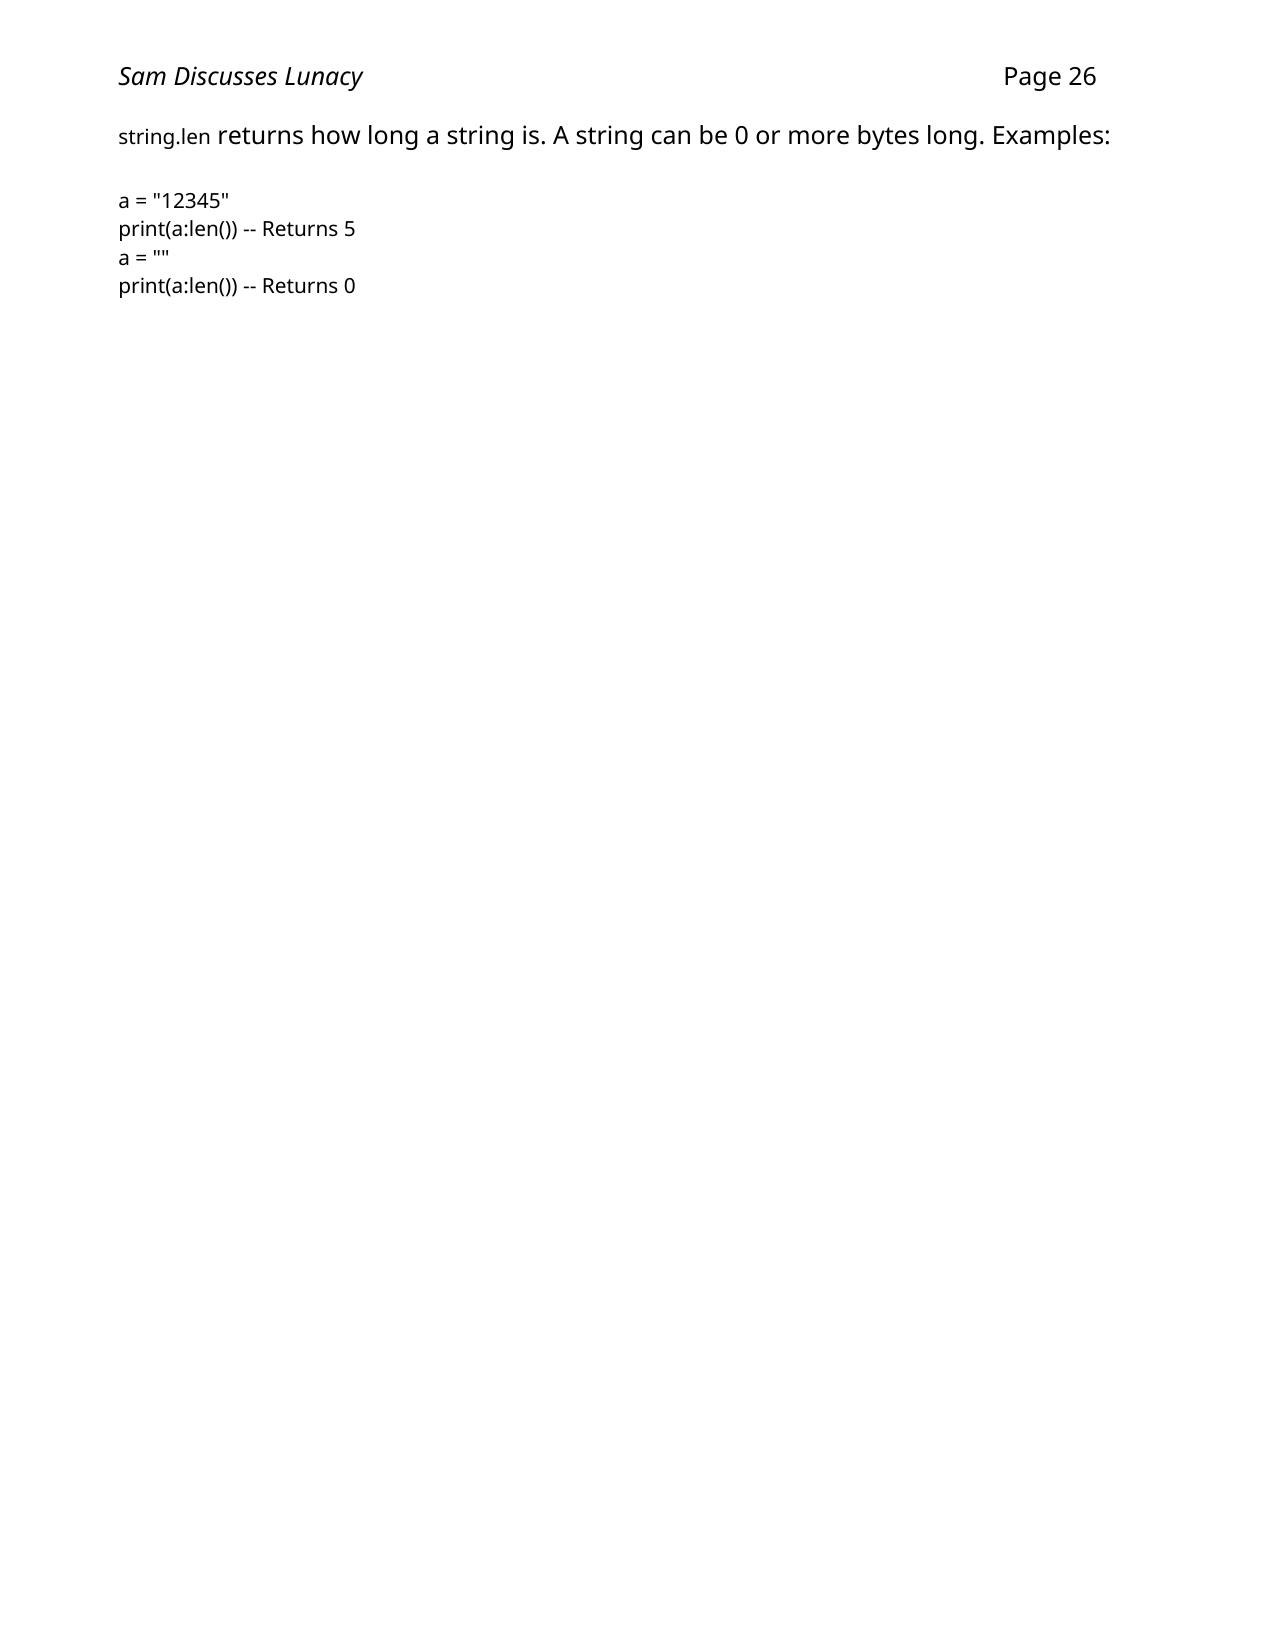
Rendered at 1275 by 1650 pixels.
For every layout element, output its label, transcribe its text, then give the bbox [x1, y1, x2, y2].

text a = "12345" [118, 186, 1157, 214]
text a = "" [118, 243, 1157, 271]
text print(a:len()) -- Returns 0 [118, 271, 1157, 300]
text print(a:len()) -- Returns 5 [118, 214, 1157, 243]
text string.len returns how long a string is. A string can be 0 or more bytes long. Examples: [118, 118, 1157, 152]
